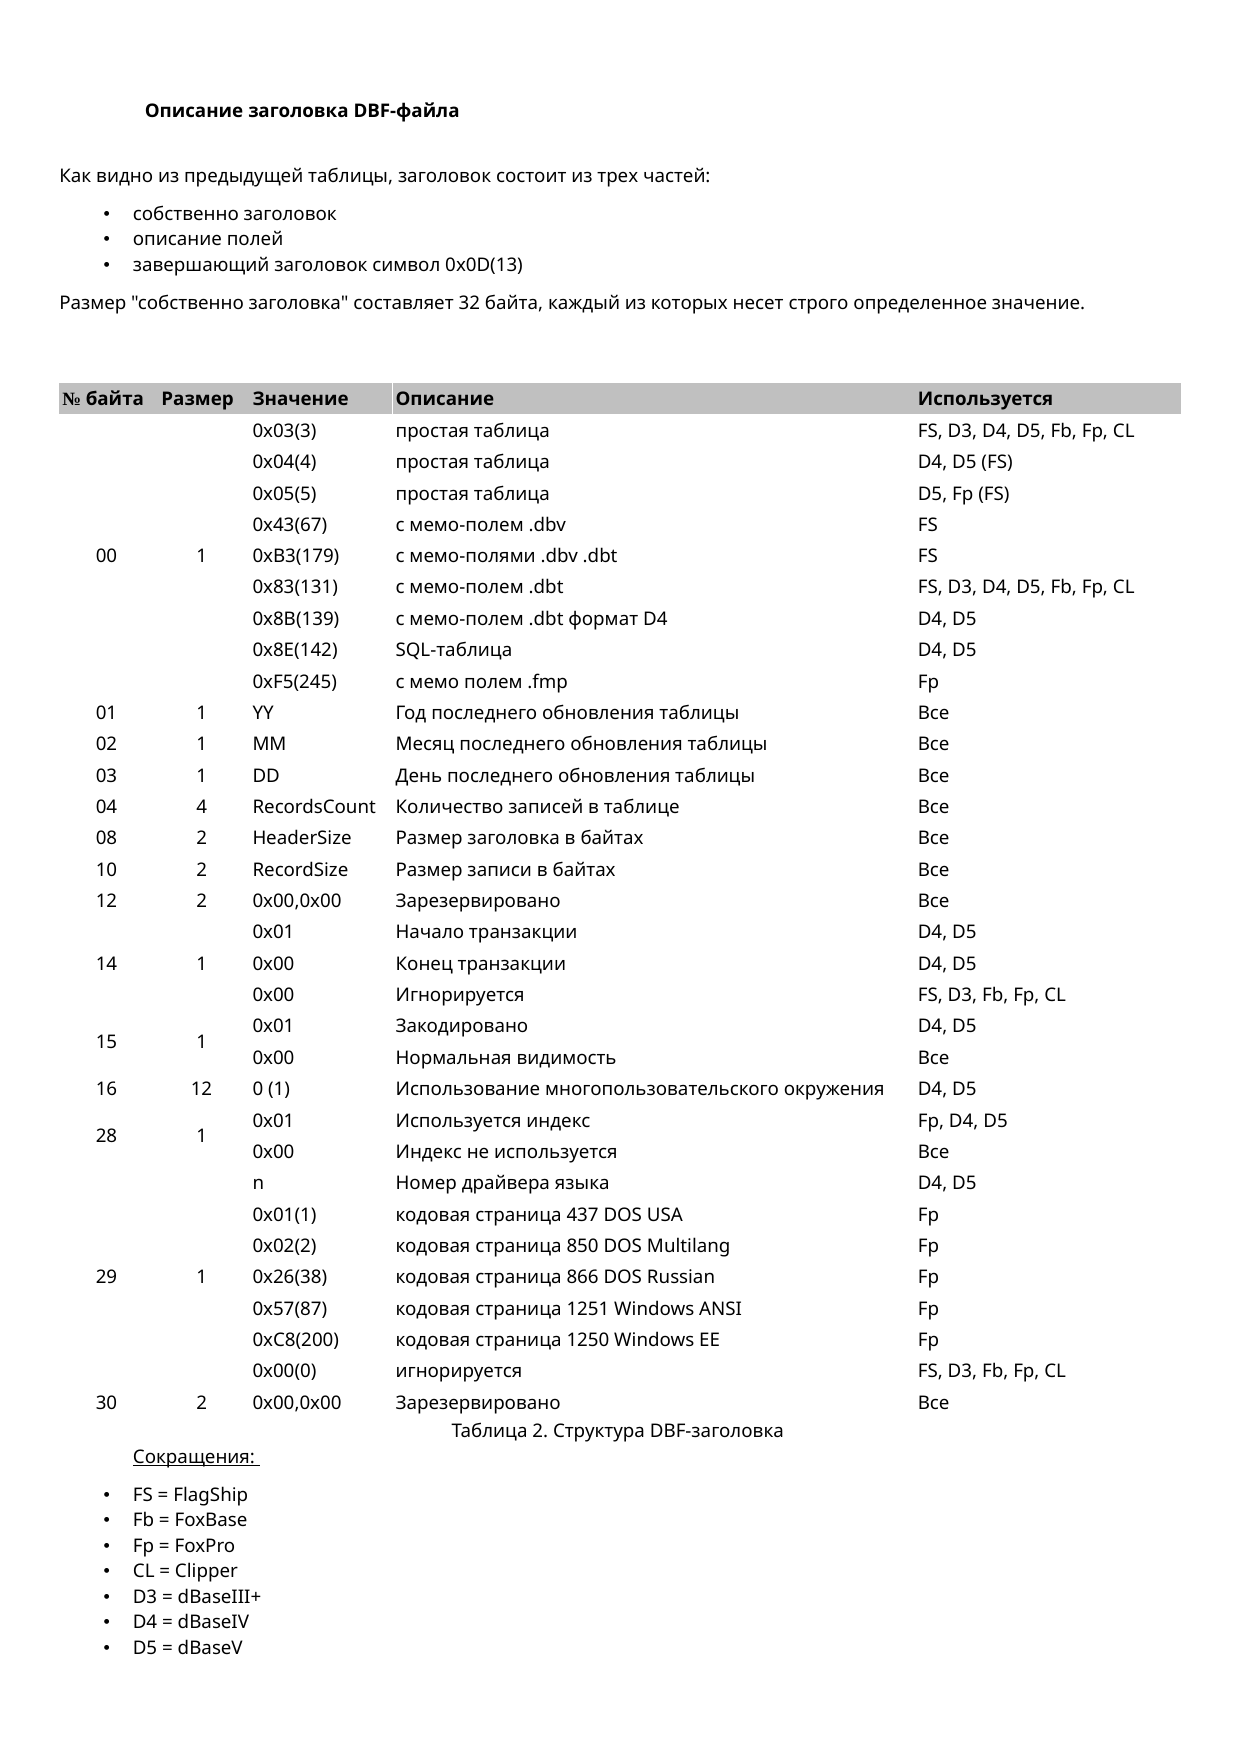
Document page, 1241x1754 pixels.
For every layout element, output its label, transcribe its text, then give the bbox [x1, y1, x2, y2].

table_cell 1 [158, 696, 249, 728]
table_cell кодовая страница 437 DOS USA [393, 1198, 915, 1229]
table_cell 1 [158, 728, 249, 759]
table_cell 0x83(131) [249, 571, 392, 602]
table_cell D4, D5 [915, 947, 1181, 978]
list FS = FlagShip [103, 1481, 1181, 1507]
table_cell 0x01 [249, 916, 392, 947]
table_cell Месяц последнего обновления таблицы [393, 728, 915, 759]
table_cell с мемо-полем .dbt формат D4 [393, 602, 915, 634]
table_cell DD [249, 759, 392, 790]
table_cell Все [915, 1386, 1181, 1417]
table_cell Зарезервировано [393, 1386, 915, 1417]
table_cell с мемо-полем .dbt [393, 571, 915, 602]
table_header Описание [393, 383, 915, 414]
table_cell FS, D3, D4, D5, Fb, Fp, CL [915, 414, 1181, 446]
table_cell 0x05(5) [249, 477, 392, 508]
table_cell Fp [915, 1198, 1181, 1229]
text Размер "собственно заголовка" составляет 32 байта, каждый из которых несет строго определенное значение. [59, 289, 1181, 315]
table_cell Все [915, 885, 1181, 916]
table_cell 0x00(0) [249, 1355, 392, 1386]
text Как видно из предыдущей таблицы, заголовок состоит из трех частей: [59, 162, 1181, 188]
list D5 = dBaseV [103, 1634, 1181, 1660]
table_cell D4, D5 (FS) [915, 446, 1181, 477]
table_cell 0x00,0x00 [249, 1386, 392, 1417]
table_cell 12 [158, 1073, 249, 1104]
table_cell Все [915, 1041, 1181, 1073]
table_cell 15 [59, 1010, 158, 1073]
table_cell Закодировано [393, 1010, 915, 1041]
list завершающий заголовок символ 0x0D(13) [103, 251, 1181, 277]
table_cell FS [915, 508, 1181, 539]
table_cell 08 [59, 822, 158, 853]
list собственно заголовок [103, 200, 1181, 226]
table_cell Зарезервировано [393, 885, 915, 916]
table_cell 0x04(4) [249, 446, 392, 477]
table_cell кодовая страница 866 DOS Russian [393, 1261, 915, 1292]
table_cell Размер заголовка в байтах [393, 822, 915, 853]
table_cell D5, Fp (FS) [915, 477, 1181, 508]
table_cell Все [915, 696, 1181, 728]
table_cell FS, D3, Fb, Fp, CL [915, 1355, 1181, 1386]
table_cell Fp [915, 1261, 1181, 1292]
table_cell 04 [59, 790, 158, 822]
table_cell RecordsCount [249, 790, 392, 822]
list CL = Clipper [103, 1558, 1181, 1583]
list описание полей [103, 226, 1181, 251]
table_cell Нормальная видимость [393, 1041, 915, 1073]
table_cell 1 [158, 1010, 249, 1073]
table_cell 1 [158, 1167, 249, 1386]
table_cell 0x8E(142) [249, 634, 392, 665]
table_cell FS, D3, D4, D5, Fb, Fp, CL [915, 571, 1181, 602]
table_cell 0x43(67) [249, 508, 392, 539]
list Fp = FoxPro [103, 1532, 1181, 1558]
table_cell Fp, D4, D5 [915, 1104, 1181, 1135]
table_cell 30 [59, 1386, 158, 1417]
table_cell 0x8B(139) [249, 602, 392, 634]
table_cell 0xB3(179) [249, 540, 392, 571]
list D4 = dBaseIV [103, 1609, 1181, 1634]
table_cell кодовая страница 1250 Windows EE [393, 1324, 915, 1355]
table_cell n [249, 1167, 392, 1198]
table_cell Fp [915, 1324, 1181, 1355]
table_cell YY [249, 696, 392, 728]
table_cell 03 [59, 759, 158, 790]
list Сокращения: [103, 1443, 1181, 1468]
table_header Описание заголовка DBF-файла [59, 93, 550, 128]
table_cell 1 [158, 414, 249, 696]
table_cell 0x03(3) [249, 414, 392, 446]
table_cell 4 [158, 790, 249, 822]
table_cell 2 [158, 1386, 249, 1417]
table_cell 0 (1) [249, 1073, 392, 1104]
table_cell Индекс не используется [393, 1135, 915, 1167]
table_cell 29 [59, 1167, 158, 1386]
table_cell 0xC8(200) [249, 1324, 392, 1355]
table_cell 0x00,0x00 [249, 885, 392, 916]
table_cell 2 [158, 822, 249, 853]
table_cell с мемо-полями .dbv .dbt [393, 540, 915, 571]
table_cell FS [915, 540, 1181, 571]
table_cell 28 [59, 1104, 158, 1167]
table_cell RecordSize [249, 853, 392, 884]
table_cell 12 [59, 885, 158, 916]
table_cell 1 [158, 1104, 249, 1167]
table_header Значение [249, 383, 392, 414]
list Fb = FoxBase [103, 1507, 1181, 1532]
table_cell Количество записей в таблице [393, 790, 915, 822]
text Таблица 2. Структура DBF-заголовка [59, 1417, 1181, 1443]
table_cell 16 [59, 1073, 158, 1104]
table_cell 0x01 [249, 1104, 392, 1135]
table_cell Все [915, 759, 1181, 790]
table_cell D4, D5 [915, 916, 1181, 947]
table_cell Все [915, 822, 1181, 853]
table_cell 0x57(87) [249, 1292, 392, 1323]
table_cell Все [915, 790, 1181, 822]
table_cell кодовая страница 1251 Windows ANSI [393, 1292, 915, 1323]
table_cell Номер драйвера языка [393, 1167, 915, 1198]
table_cell простая таблица [393, 477, 915, 508]
table_cell 2 [158, 885, 249, 916]
table_cell 1 [158, 916, 249, 1010]
table_cell игнорируется [393, 1355, 915, 1386]
table_cell Все [915, 1135, 1181, 1167]
table_cell 0xF5(245) [249, 665, 392, 696]
table_cell Используется индекс [393, 1104, 915, 1135]
table_header № байта [59, 383, 158, 414]
table_cell 02 [59, 728, 158, 759]
table_cell FS, D3, Fb, Fp, CL [915, 979, 1181, 1010]
table_cell 0x01 [249, 1010, 392, 1041]
table_cell 0x00 [249, 979, 392, 1010]
table_cell простая таблица [393, 414, 915, 446]
table_cell D4, D5 [915, 602, 1181, 634]
table_cell MM [249, 728, 392, 759]
table_cell 0x01(1) [249, 1198, 392, 1229]
table_cell 1 [158, 759, 249, 790]
table_cell Все [915, 853, 1181, 884]
list D3 = dBaseIII+ [103, 1583, 1181, 1609]
table_cell 0x02(2) [249, 1229, 392, 1261]
table_cell D4, D5 [915, 1073, 1181, 1104]
table_cell 0x00 [249, 1041, 392, 1073]
table_cell 10 [59, 853, 158, 884]
table_cell простая таблица [393, 446, 915, 477]
table_header Размер [158, 383, 249, 414]
table_cell Fp [915, 1229, 1181, 1261]
table_cell 0x00 [249, 947, 392, 978]
table_cell D4, D5 [915, 1010, 1181, 1041]
table_cell с мемо полем .fmp [393, 665, 915, 696]
table_cell Конец транзакции [393, 947, 915, 978]
table_cell Все [915, 728, 1181, 759]
table_cell 00 [59, 414, 158, 696]
table_cell HeaderSize [249, 822, 392, 853]
table_cell 2 [158, 853, 249, 884]
table_cell Начало транзакции [393, 916, 915, 947]
table_cell Fp [915, 1292, 1181, 1323]
table_cell SQL-таблица [393, 634, 915, 665]
table_cell с мемо-полем .dbv [393, 508, 915, 539]
table_cell 0x26(38) [249, 1261, 392, 1292]
table_cell D4, D5 [915, 634, 1181, 665]
table_header Используется [915, 383, 1181, 414]
table_cell кодовая страница 850 DOS Multilang [393, 1229, 915, 1261]
table_cell Размер записи в байтах [393, 853, 915, 884]
table_cell 01 [59, 696, 158, 728]
table_cell Игнорируется [393, 979, 915, 1010]
table_cell Fp [915, 665, 1181, 696]
table_cell Год последнего обновления таблицы [393, 696, 915, 728]
table_cell D4, D5 [915, 1167, 1181, 1198]
table_cell Использование многопользовательского окружения [393, 1073, 915, 1104]
table_cell День последнего обновления таблицы [393, 759, 915, 790]
table_cell 0x00 [249, 1135, 392, 1167]
table_cell 14 [59, 916, 158, 1010]
